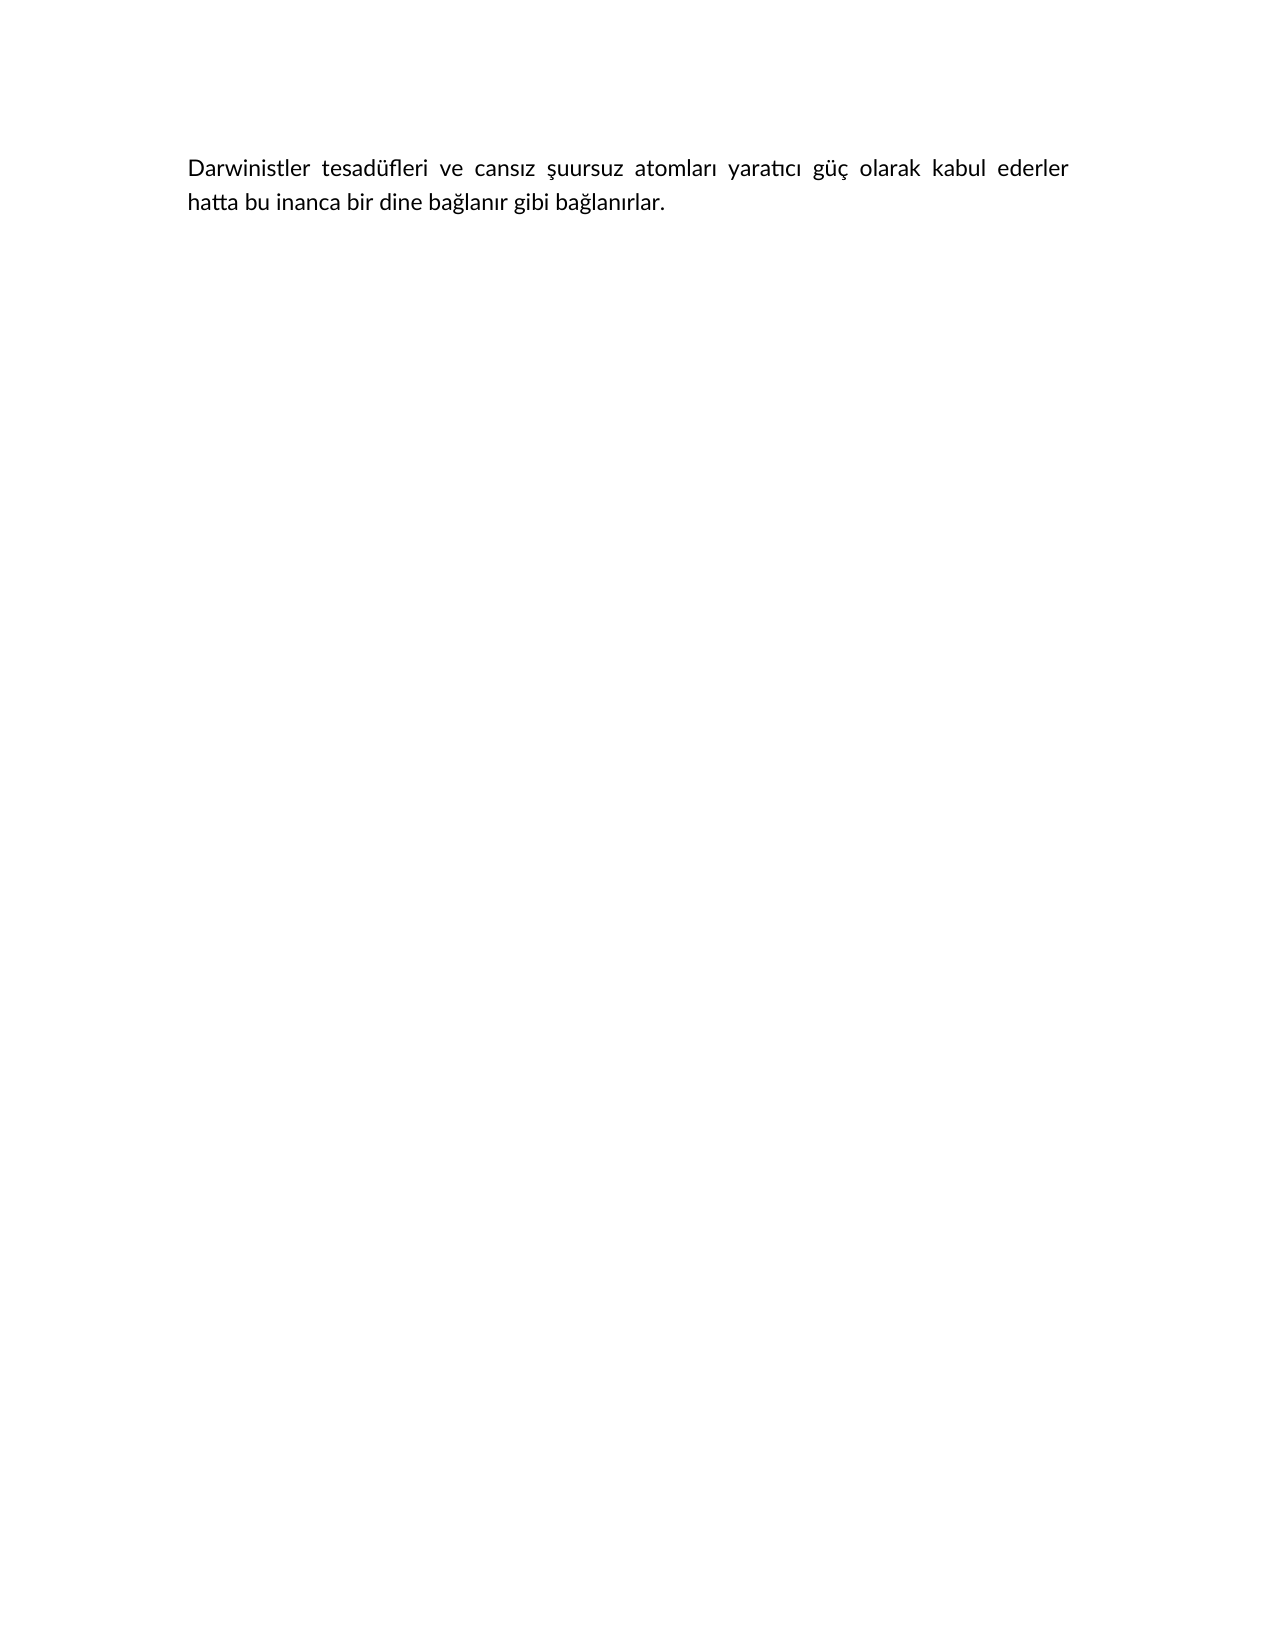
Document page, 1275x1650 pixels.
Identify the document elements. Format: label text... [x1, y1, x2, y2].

text Darwinistler tesadüfleri ve cansız şuursuz atomları yaratıcı güç olarak kabul ederler hatta bu inanca bir dine bağlanır gibi bağlanırlar. [187, 150, 1070, 217]
